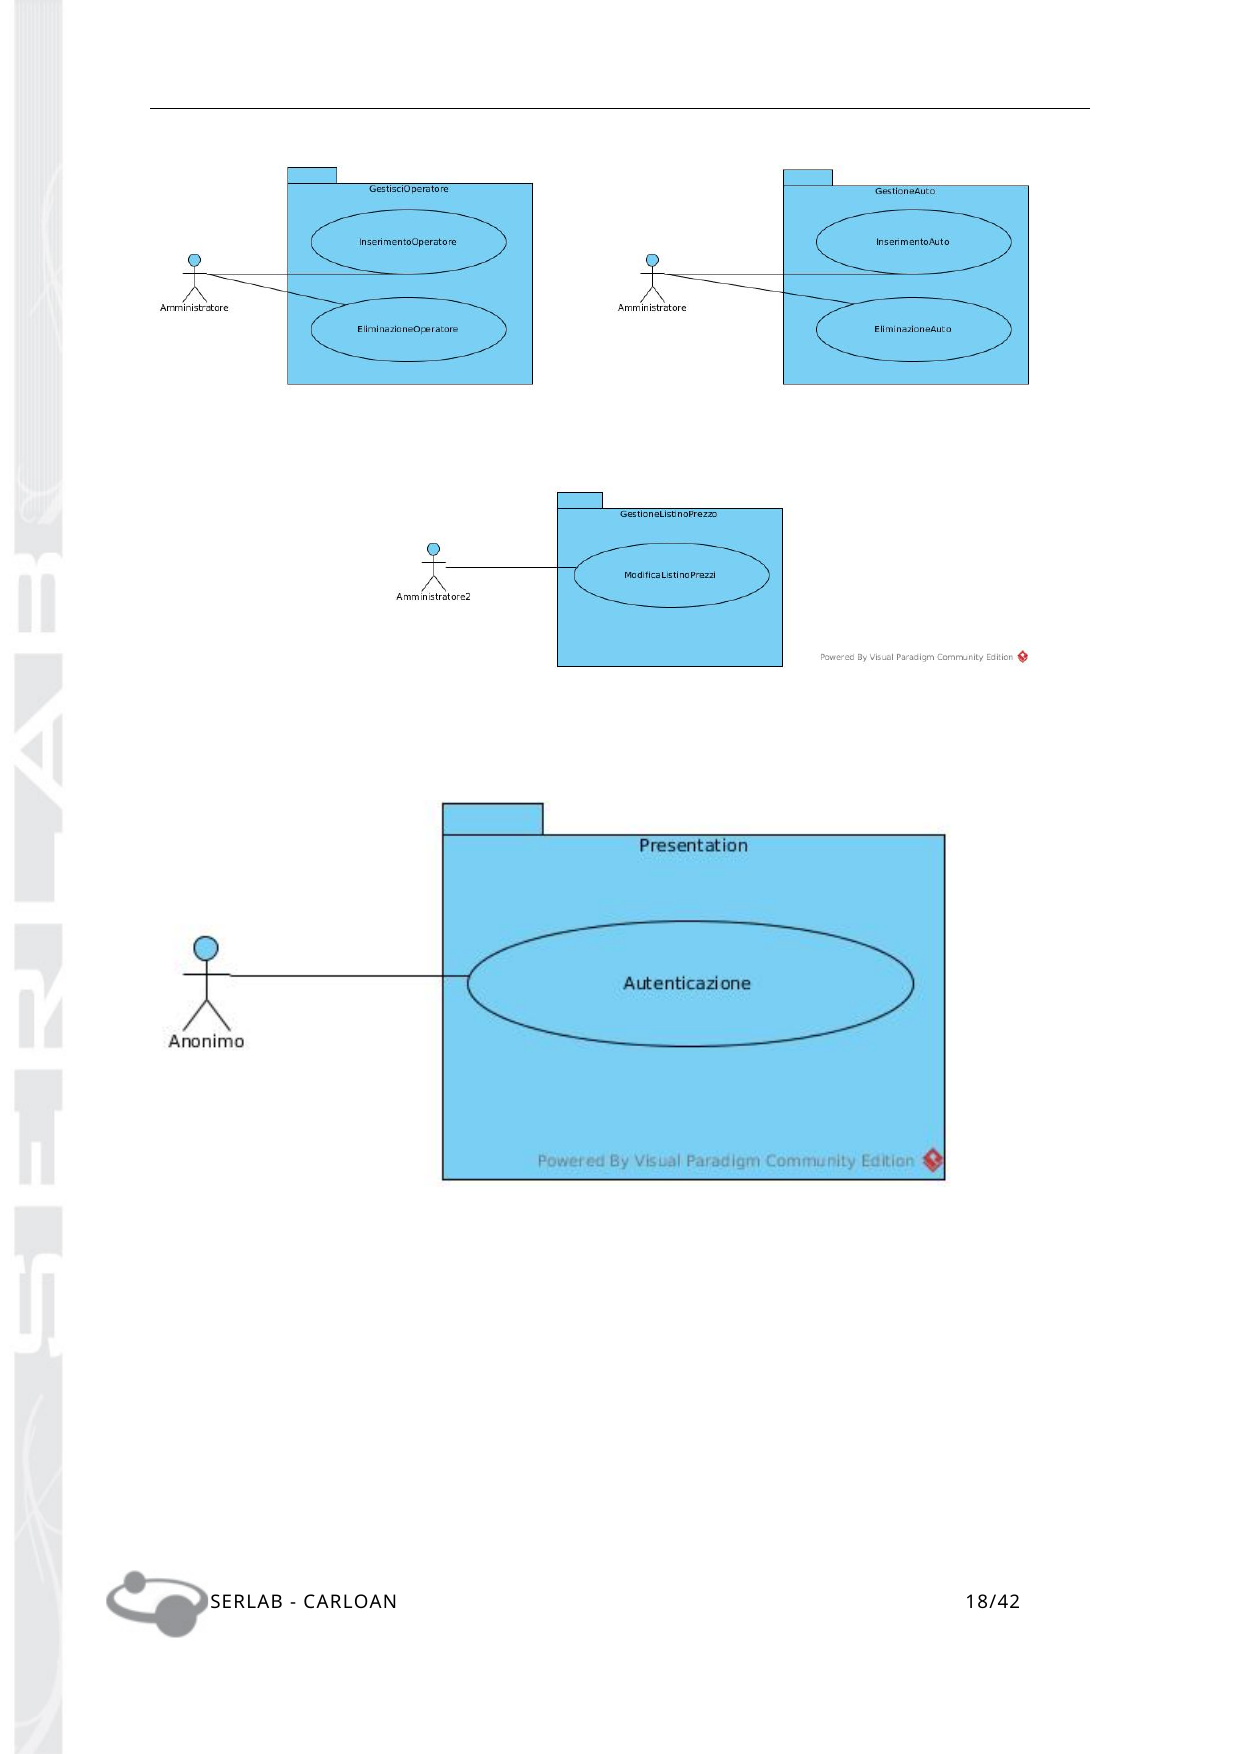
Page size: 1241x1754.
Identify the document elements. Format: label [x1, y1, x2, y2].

picture [0, 0, 71, 1754]
picture [150, 800, 952, 1187]
picture [94, 1570, 209, 1641]
picture [150, 165, 1032, 670]
